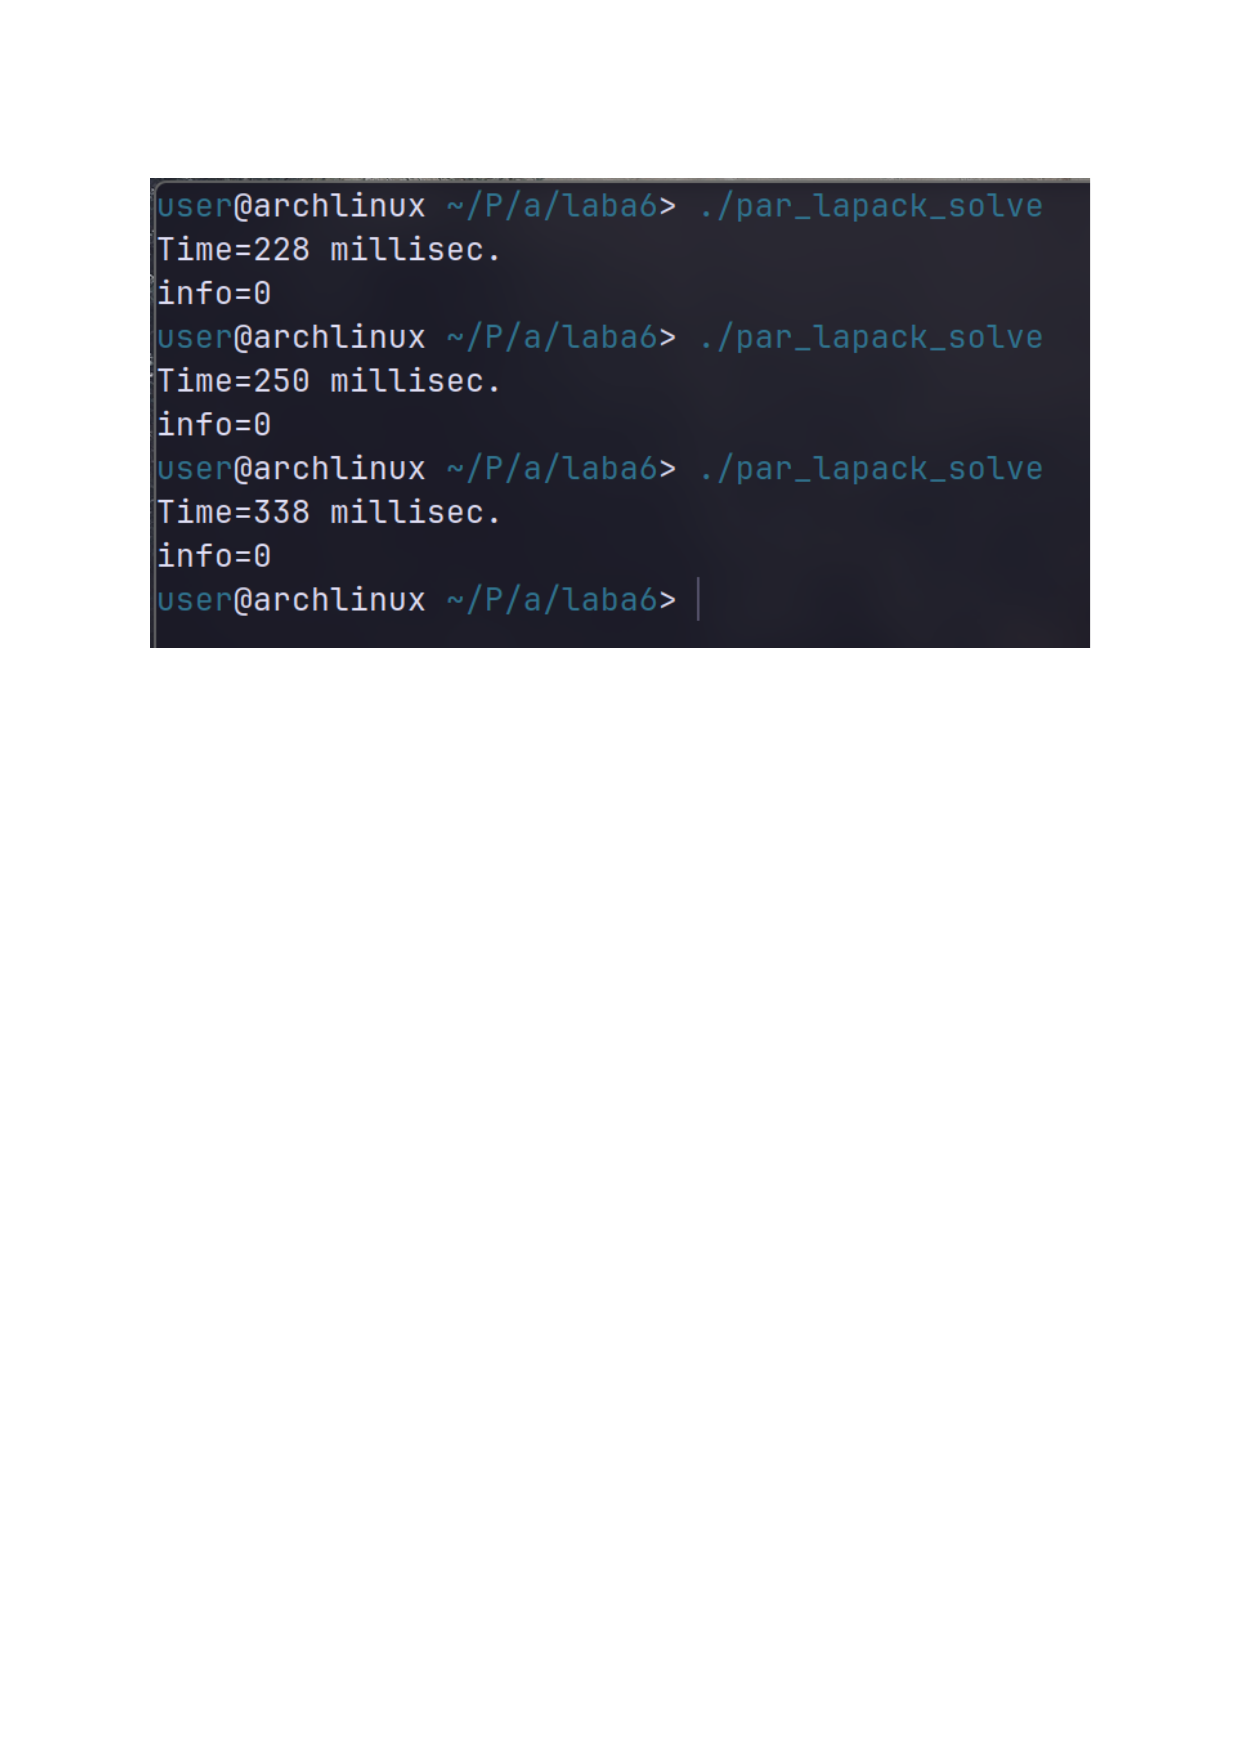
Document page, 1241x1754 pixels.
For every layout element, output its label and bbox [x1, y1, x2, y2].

picture [150, 178, 1091, 648]
